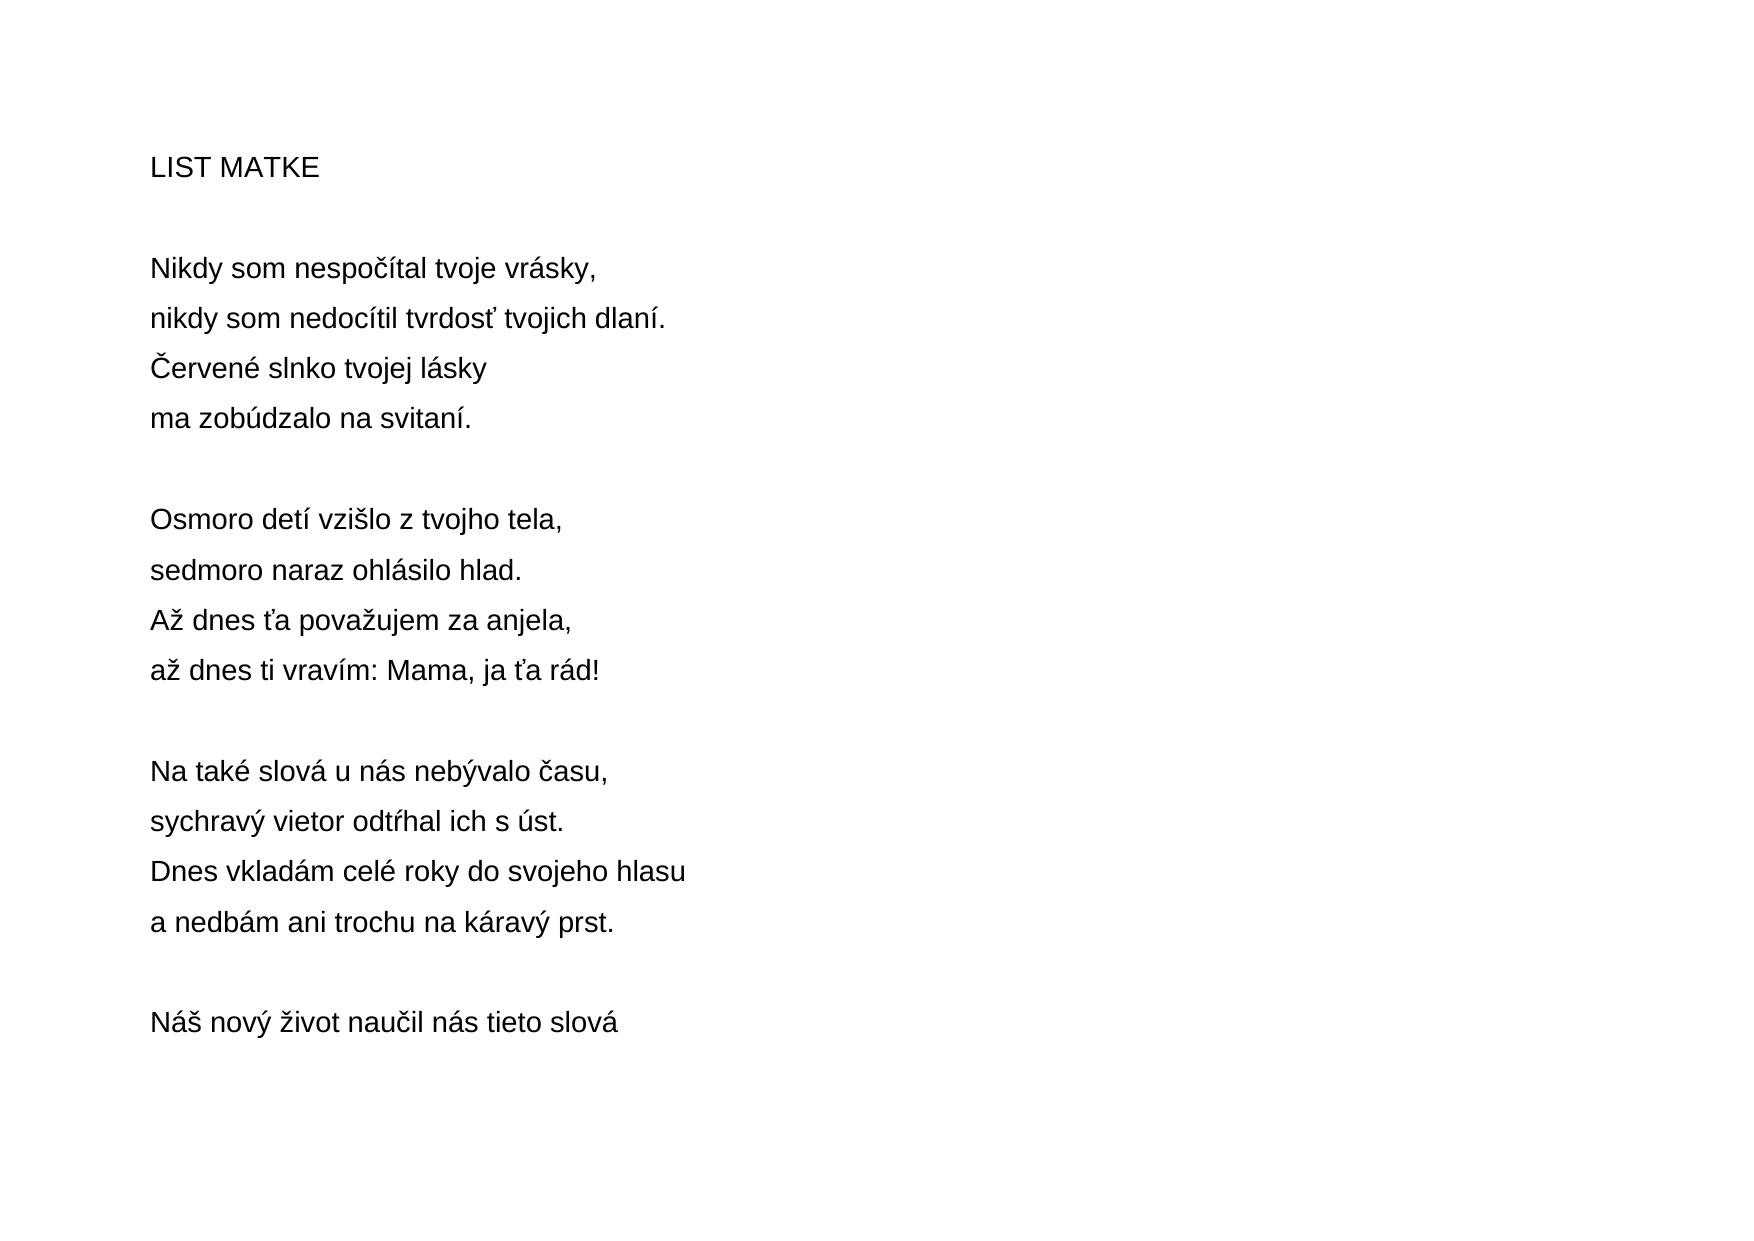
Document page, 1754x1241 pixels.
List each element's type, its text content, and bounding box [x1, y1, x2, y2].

text Nikdy som nespočítal tvoje vrásky, [150, 251, 1243, 284]
text až dnes ti vravím: Mama, ja ťa rád! [150, 653, 1243, 687]
text Na také slová u nás nebývalo času, [150, 754, 1243, 787]
text Dnes vkladám celé roky do svojeho hlasu [150, 854, 1243, 888]
text ma zobúdzalo na svitaní. [150, 402, 1243, 435]
text sychravý vietor odtŕhal ich s úst. [150, 804, 1243, 838]
text Červené slnko tvojej lásky [150, 351, 1243, 385]
text sedmoro naraz ohlásilo hlad. [150, 552, 1243, 586]
text LIST MATKE [150, 150, 1243, 183]
text Náš nový život naučil nás tieto slová [150, 1005, 1243, 1039]
text Až dnes ťa považujem za anjela, [150, 603, 1243, 636]
text nikdy som nedocítil tvrdosť tvojich dlaní. [150, 301, 1243, 334]
text Osmoro detí vzišlo z tvojho tela, [150, 502, 1243, 536]
text a nedbám ani trochu na káravý prst. [150, 905, 1243, 938]
